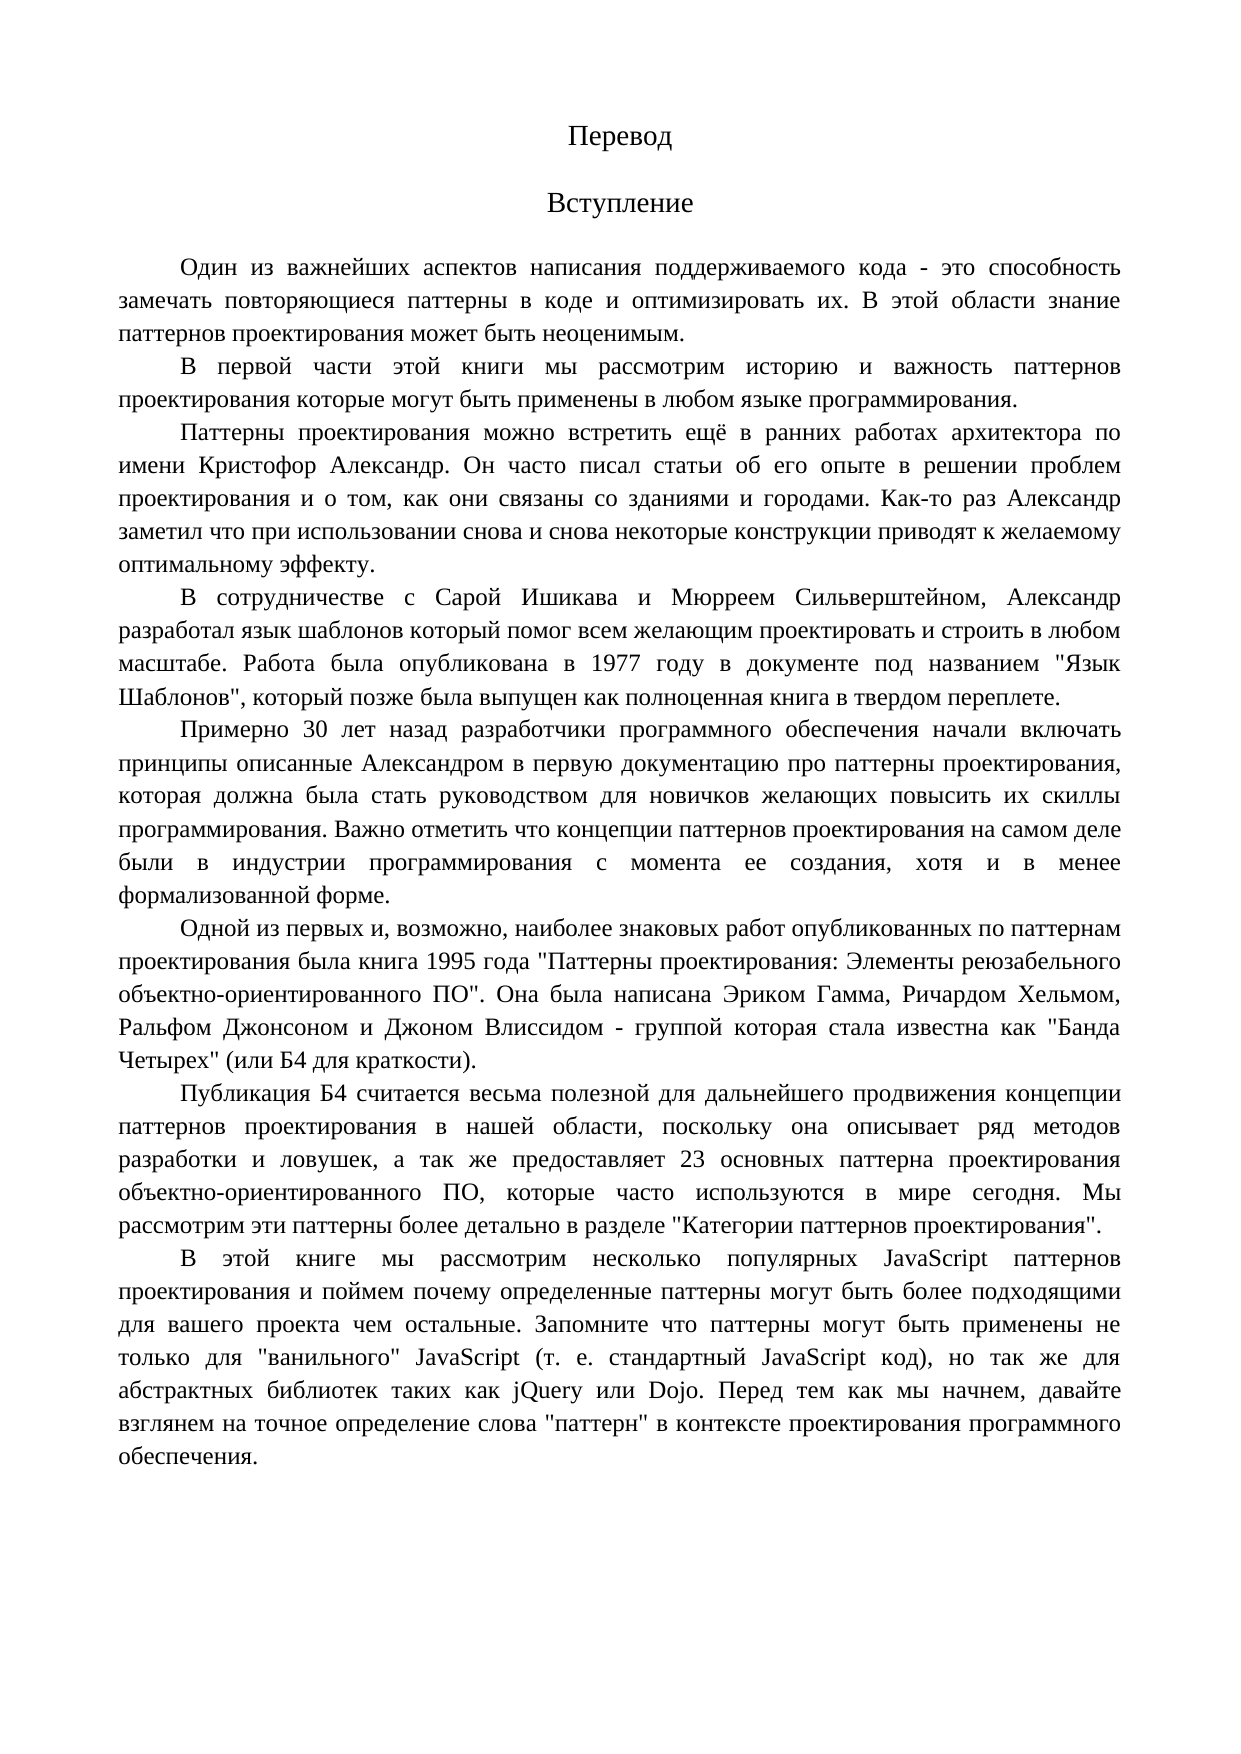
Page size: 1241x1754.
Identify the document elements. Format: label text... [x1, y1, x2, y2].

text Паттерны проектирования можно встретить ещё в ранних работах архитектора по имени Кристофор Александр. Он часто писал статьи об его опыте в решении проблем проектирования и о том, как они связаны со зданиями и городами. Как-то раз Александр заметил что при использовании снова и снова некоторые конструкции приводят к желаемому оптимальному эффекту. [118, 417, 1122, 578]
text Публикация Б4 считается весьма полезной для дальнейшего продвижения концепции паттернов проектирования в нашей области, поскольку она описывает ряд методов разработки и ловушек, а так же предоставляет 23 основных паттерна проектирования объектно-ориентированного ПО, которые часто используются в мире сегодня. Мы рассмотрим эти паттерны более детально в разделе "Категории паттернов проектирования". [118, 1078, 1122, 1239]
text Перевод [118, 118, 1122, 152]
text Примерно 30 лет назад разработчики программного обеспечения начали включать принципы описанные Александром в первую документацию про паттерны проектирования, которая должна была стать руководством для новичков желающих повысить их скиллы программирования. Важно отметить что концепции паттернов проектирования на самом деле были в индустрии программирования с момента ее создания, хотя и в менее формализованной форме. [118, 714, 1122, 908]
text Одной из первых и, возможно, наиболее знаковых работ опубликованных по паттернам проектирования была книга 1995 года "Паттерны проектирования: Элементы реюзабельного объектно-ориентированного ПО". Она была написана Эриком Гамма, Ричардом Хельмом, Ральфом Джонсоном и Джоном Влиссидом - группой которая стала известна как "Банда Четырех" (или Б4 для краткости). [118, 913, 1122, 1073]
text Вступление [118, 185, 1122, 219]
text В сотрудничестве с Сарой Ишикава и Мюрреем Сильверштейном, Александр разработал язык шаблонов который помог всем желающим проектировать и строить в любом масштабе. Работа была опубликована в 1977 году в документе под названием "Язык Шаблонов", который позже была выпущен как полноценная книга в твердом переплете. [118, 582, 1122, 710]
text В первой части этой книги мы рассмотрим историю и важность паттернов проектирования которые могут быть применены в любом языке программирования. [118, 351, 1122, 413]
text Один из важнейших аспектов написания поддерживаемого кода - это способность замечать повторяющиеся паттерны в коде и оптимизировать их. В этой области знание паттернов проектирования может быть неоценимым. [118, 252, 1122, 347]
text В этой книге мы рассмотрим несколько популярных JavaScript паттернов проектирования и поймем почему определенные паттерны могут быть более подходящими для вашего проекта чем остальные. Запомните что паттерны могут быть применены не только для "ванильного" JavaScript (т. е. стандартный JavaScript код), но так же для абстрактных библиотек таких как jQuery или Dojo. Перед тем как мы начнем, давайте взглянем на точное определение слова "паттерн" в контексте проектирования программного обеспечения. [118, 1243, 1122, 1470]
